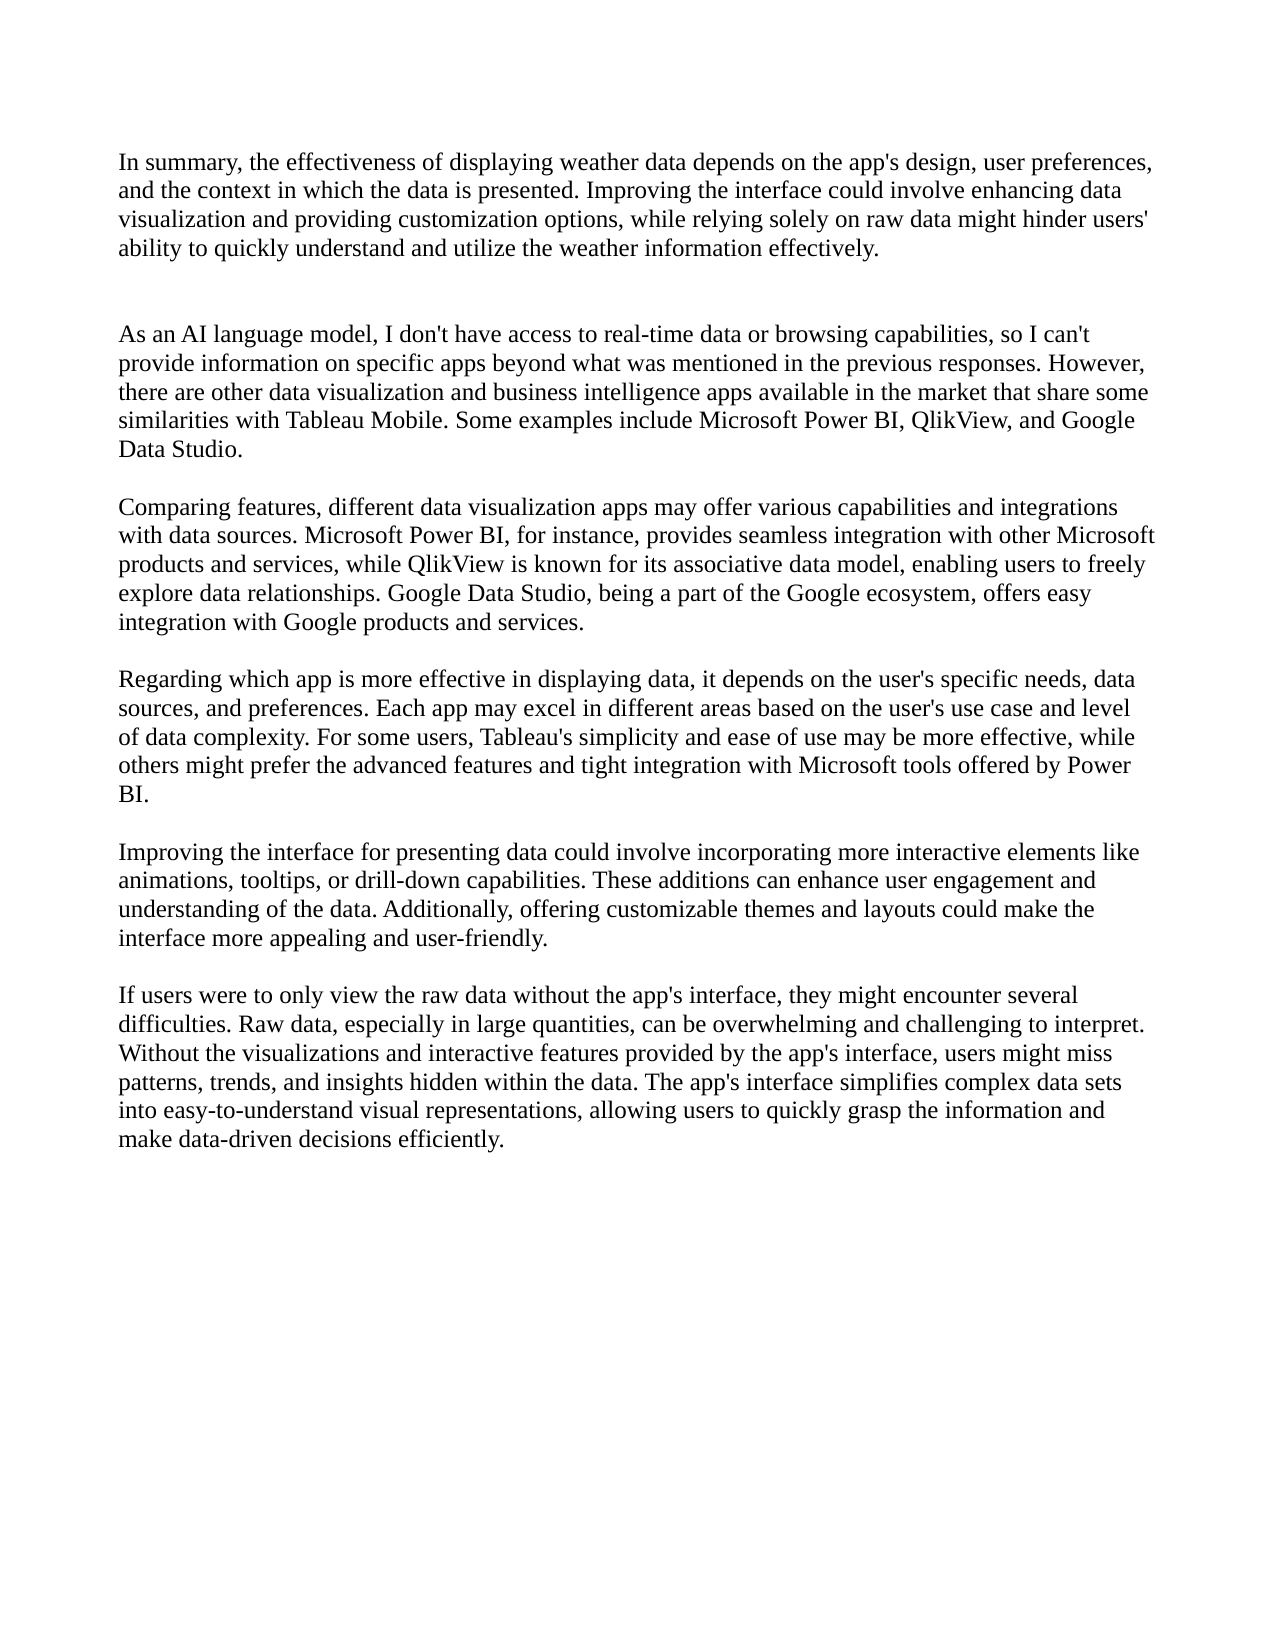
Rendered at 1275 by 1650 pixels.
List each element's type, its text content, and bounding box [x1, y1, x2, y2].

text In summary, the effectiveness of displaying weather data depends on the app's design, user preferences, and the context in which the data is presented. Improving the interface could involve enhancing data visualization and providing customization options, while relying solely on raw data might hinder users' ability to quickly understand and utilize the weather information effectively. [118, 147, 1157, 262]
text Comparing features, different data visualization apps may offer various capabilities and integrations with data sources. Microsoft Power BI, for instance, provides seamless integration with other Microsoft products and services, while QlikView is known for its associative data model, enabling users to freely explore data relationships. Google Data Studio, being a part of the Google ecosystem, offers easy integration with Google products and services. [118, 492, 1157, 636]
text Improving the interface for presenting data could involve incorporating more interactive elements like animations, tooltips, or drill-down capabilities. These additions can enhance user engagement and understanding of the data. Additionally, offering customizable themes and layouts could make the interface more appealing and user-friendly. [118, 837, 1157, 952]
text If users were to only view the raw data without the app's interface, they might encounter several difficulties. Raw data, especially in large quantities, can be overwhelming and challenging to interpret. Without the visualizations and interactive features provided by the app's interface, users might miss patterns, trends, and insights hidden within the data. The app's interface simplifies complex data sets into easy-to-understand visual representations, allowing users to quickly grasp the information and make data-driven decisions efficiently. [118, 981, 1157, 1153]
text Regarding which app is more effective in displaying data, it depends on the user's specific needs, data sources, and preferences. Each app may excel in different areas based on the user's use case and level of data complexity. For some users, Tableau's simplicity and ease of use may be more effective, while others might prefer the advanced features and tight integration with Microsoft tools offered by Power BI. [118, 664, 1157, 808]
text As an AI language model, I don't have access to real-time data or browsing capabilities, so I can't provide information on specific apps beyond what was mentioned in the previous responses. However, there are other data visualization and business intelligence apps available in the market that share some similarities with Tableau Mobile. Some examples include Microsoft Power BI, QlikView, and Google Data Studio. [118, 319, 1157, 463]
